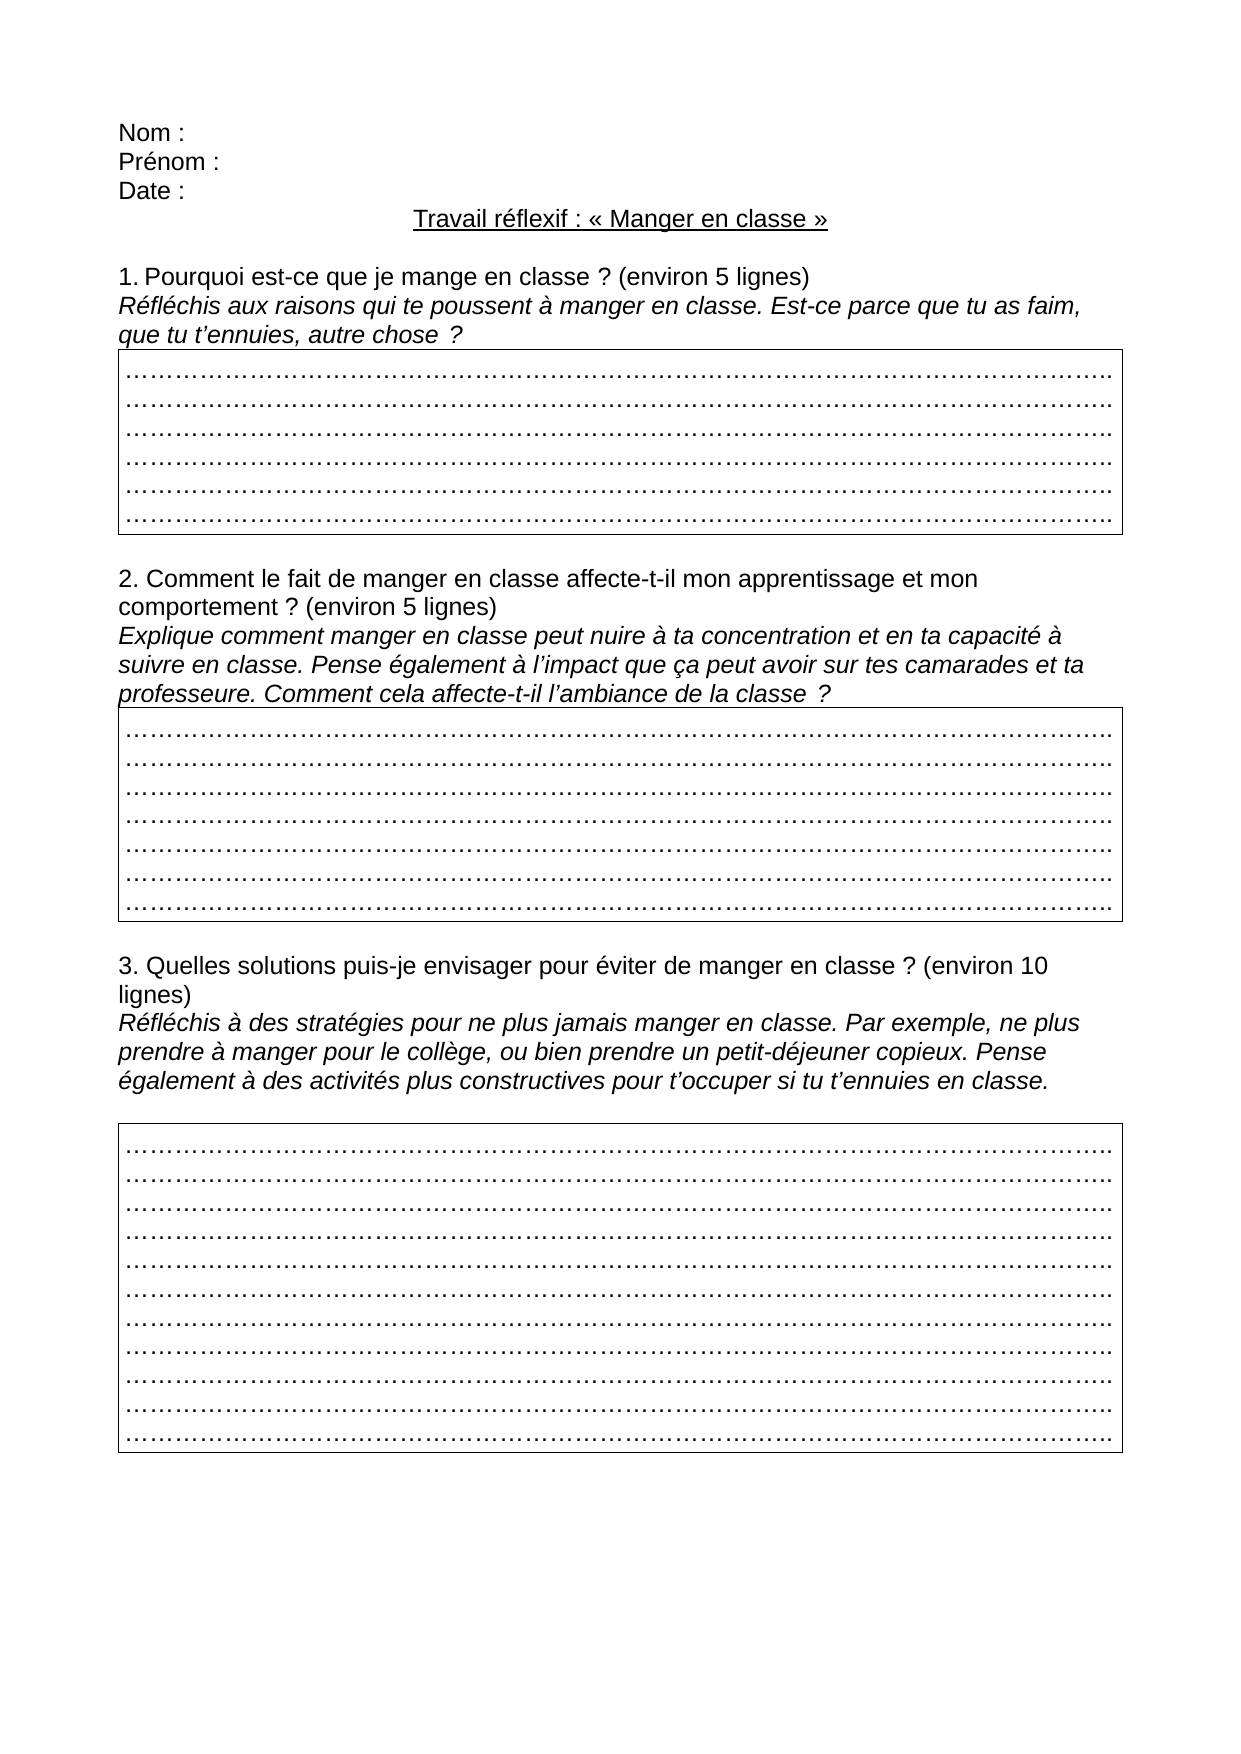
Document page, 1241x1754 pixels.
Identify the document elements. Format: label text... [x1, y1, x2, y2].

text Explique comment manger en classe peut nuire à ta concentration et en ta capacité à suivre en classe. Pense également à l’impact que ça peut avoir sur tes camarades et ta professeure. Comment cela affecte-t-il l’ambiance de la classe ? [118, 621, 1122, 707]
table_header ……………………………………………………………………………………………………….. ……………………………………………………………………………………………………….. ……………………………………………………………………………………………………….. ……………………………………………………………………………………………………….. ……………………………………………………………………………………………………….. ……………………………………………………………………………………………………….. ……………………………………………………………………………………………………….. ……………………………………………………………………………………………………….. ……………………………………………………………………………………………………….. ……………………………………………………………………………………………………….. ……………………………………………………………………………………………………….. [119, 1124, 1122, 1452]
text Nom : [118, 118, 1122, 147]
table_header ……………………………………………………………………………………………………….. ……………………………………………………………………………………………………….. ……………………………………………………………………………………………………….. ……………………………………………………………………………………………………….. ……………………………………………………………………………………………………….. ……………………………………………………………………………………………………….. ……………………………………………………………………………………………………….. [119, 708, 1122, 921]
table_header ……………………………………………………………………………………………………….. ……………………………………………………………………………………………………….. ……………………………………………………………………………………………………….. ……………………………………………………………………………………………………….. ……………………………………………………………………………………………………….. ……………………………………………………………………………………………………….. [119, 350, 1122, 534]
text Date : [118, 176, 1122, 204]
text 2. Comment le fait de manger en classe affecte-t-il mon apprentissage et mon comportement ? (environ 5 lignes) [118, 563, 1122, 621]
text 1. Pourquoi est-ce que je mange en classe ? (environ 5 lignes) [118, 262, 1122, 291]
text Travail réflexif : « Manger en classe » [118, 204, 1122, 233]
text Réfléchis aux raisons qui te poussent à manger en classe. Est-ce parce que tu as faim, que tu t’ennuies, autre chose ? [118, 291, 1122, 349]
text 3. Quelles solutions puis-je envisager pour éviter de manger en classe ? (environ 10 lignes) [118, 951, 1122, 1008]
text Prénom : [118, 147, 1122, 176]
text Réfléchis à des stratégies pour ne plus jamais manger en classe. Par exemple, ne plus prendre à manger pour le collège, ou bien prendre un petit-déjeuner copieux. Pense également à des activités plus constructives pour t’occuper si tu t’ennuies en classe. [118, 1008, 1122, 1094]
